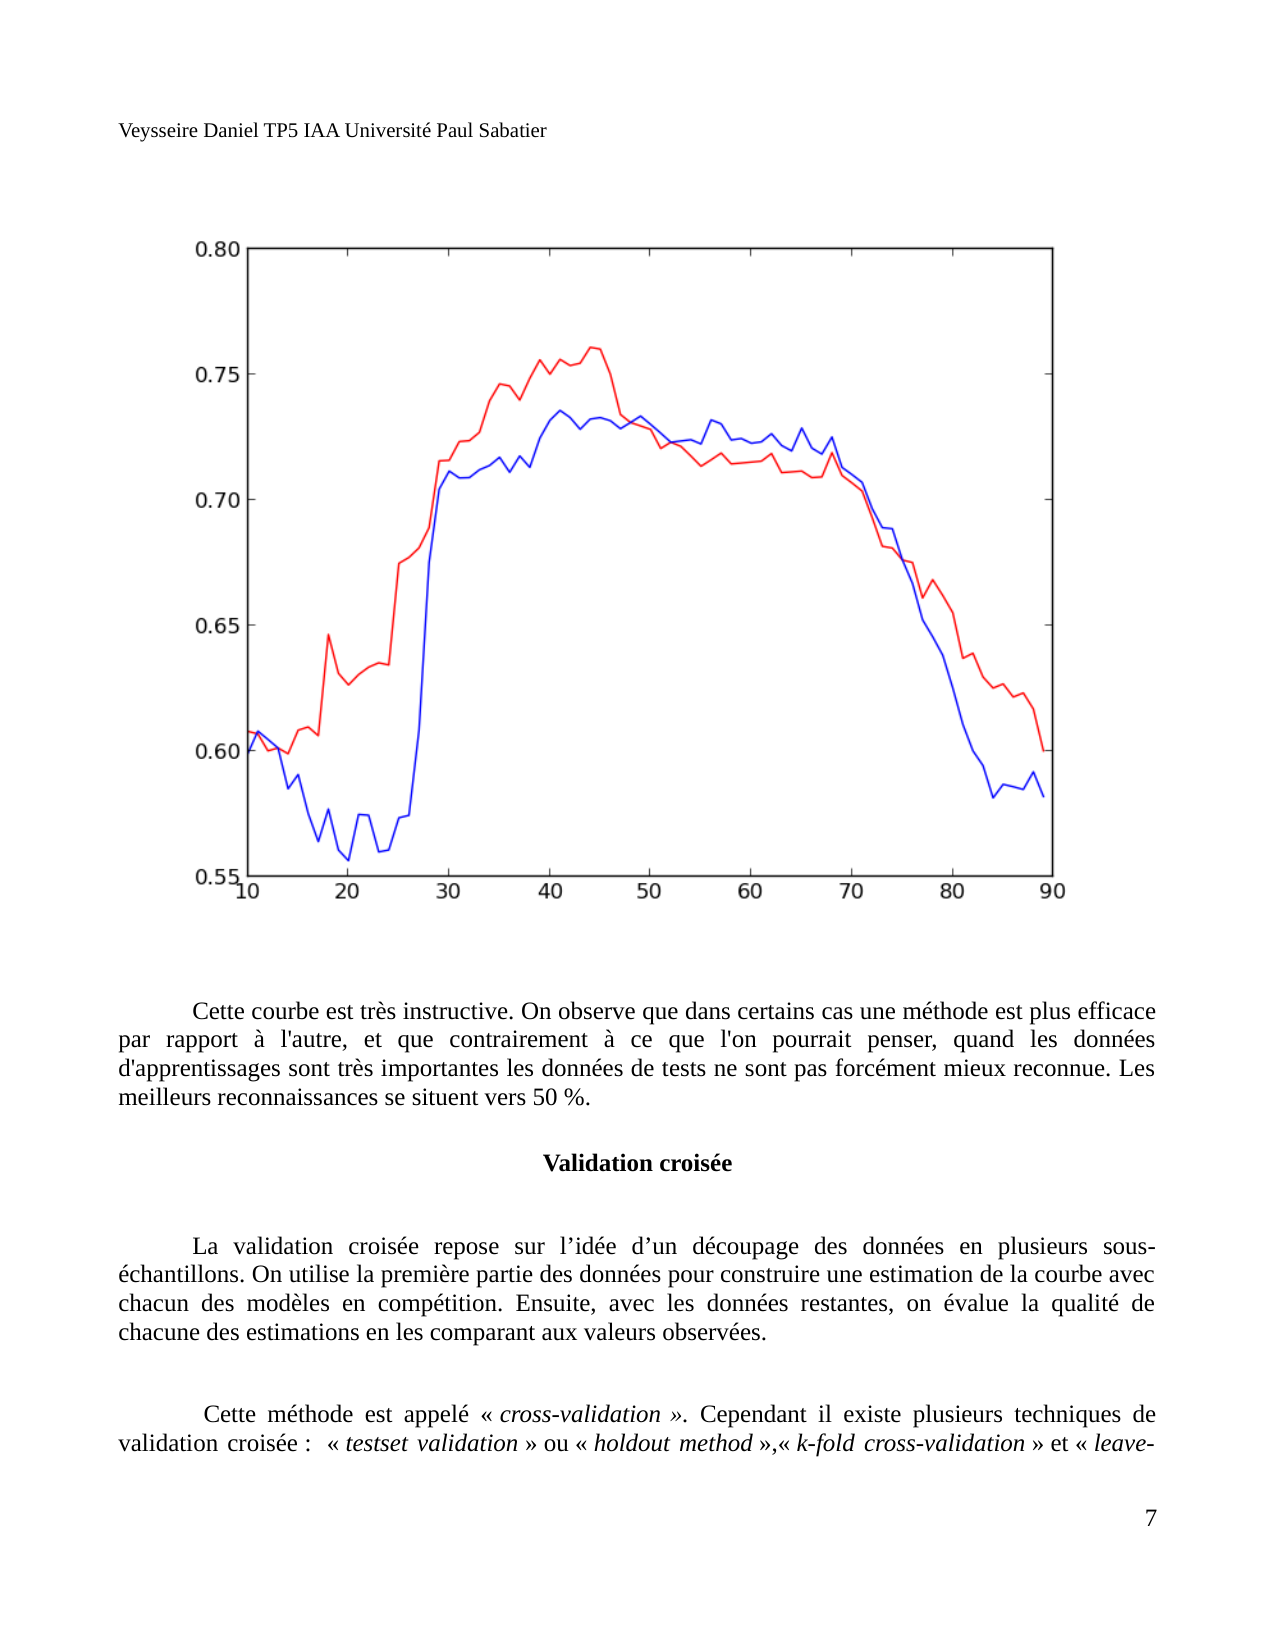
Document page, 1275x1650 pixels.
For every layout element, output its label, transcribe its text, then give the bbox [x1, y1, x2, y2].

picture [118, 171, 1157, 955]
text La validation croisée repose sur l’idée d’un découpage des données en plusieurs sous-échantillons. On utilise la première partie des données pour construire une estimation de la courbe avec chacun des modèles en compétition. Ensuite, avec les données restantes, on évalue la qualité de chacune des estimations en les comparant aux valeurs observées. [118, 1231, 1157, 1346]
text Cette méthode est appelé « cross-validation ». Cependant il existe plusieurs techniques de validation croisée : « testset validation » ou « holdout method »,« k-fold cross-validation » et « leave- [118, 1399, 1157, 1457]
subtitle Cette courbe est très instructive. On observe que dans certains cas une méthode est plus efficace par rapport à l'autre, et que contrairement à ce que l'on pourrait penser, quand les données d'apprentissages sont très importantes les données de tests ne sont pas forcément mieux reconnue. Les meilleurs reconnaissances se situent vers 50 %. [118, 996, 1157, 1111]
subtitle Validation croisée [118, 1148, 1157, 1177]
